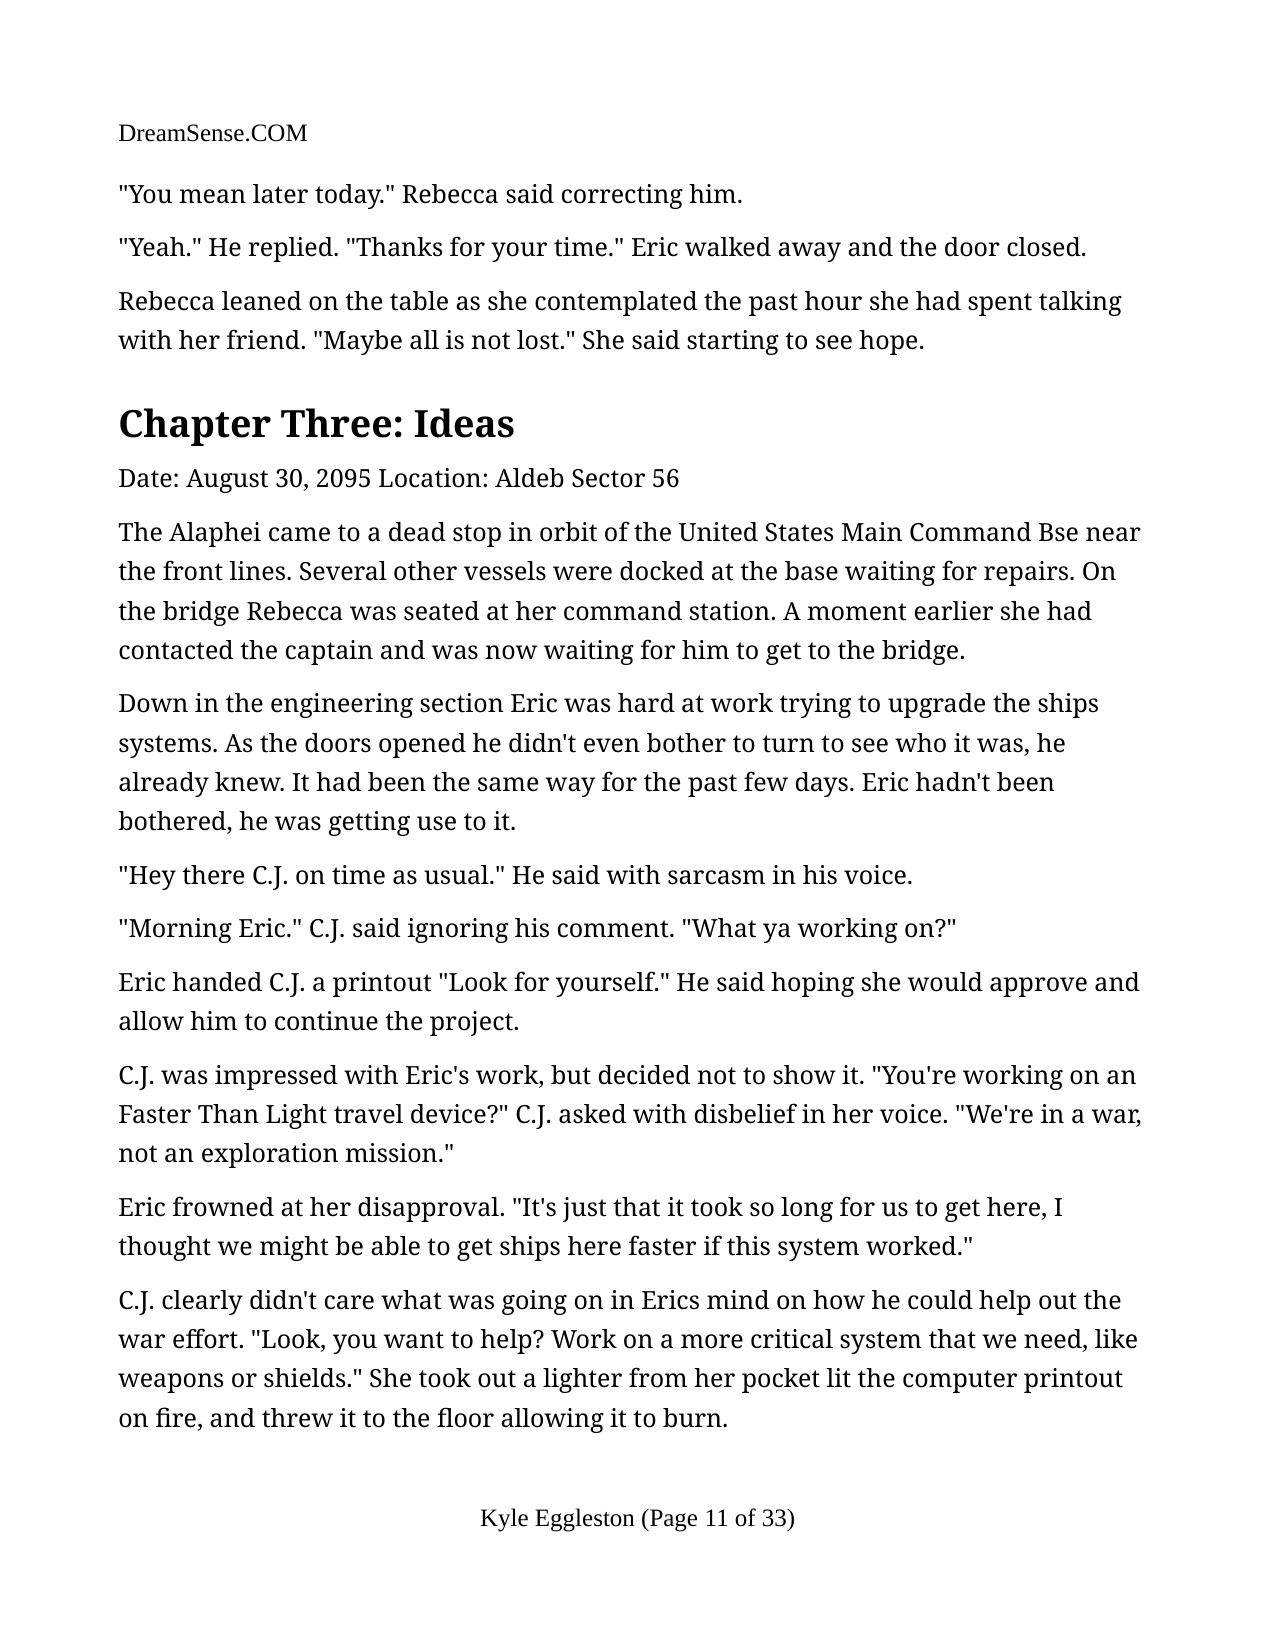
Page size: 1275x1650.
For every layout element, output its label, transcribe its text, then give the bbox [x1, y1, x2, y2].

text Eric frowned at her disapproval. "It's just that it took so long for us to get here, I thought we might be able to get ships here faster if this system worked." [118, 1190, 1157, 1263]
text Down in the engineering section Eric was hard at work trying to upgrade the ships systems. As the doors opened he didn't even bother to turn to see who it was, he already knew. It had been the same way for the past few days. Eric hadn't been bothered, he was getting use to it. [118, 686, 1157, 838]
text "Yeah." He replied. "Thanks for your time." Eric walked away and the door closed. [118, 230, 1157, 264]
text "You mean later today." Rebecca said correcting him. [118, 176, 1157, 210]
text The Alaphei came to a dead stop in orbit of the United States Main Command Bse near the front lines. Several other vessels were docked at the base waiting for repairs. On the bridge Rebecca was seated at her command station. A moment earlier she had contacted the captain and was now waiting for him to get to the bridge. [118, 515, 1157, 666]
text "Morning Eric." C.J. said ignoring his comment. "What ya working on?" [118, 911, 1157, 945]
text C.J. was impressed with Eric's work, but decided not to show it. "You're working on an Faster Than Light travel device?" C.J. asked with disbelief in her voice. "We're in a war, not an exploration mission." [118, 1058, 1157, 1170]
subtitle Chapter Three: Ideas [118, 398, 1157, 449]
text "Hey there C.J. on time as usual." He said with sarcasm in his voice. [118, 857, 1157, 891]
text Eric handed C.J. a printout "Look for yourself." He said hoping she would approve and allow him to continue the project. [118, 965, 1157, 1038]
text Date: August 30, 2095 Location: Aldeb Sector 56 [118, 461, 1157, 495]
text Rebecca leaned on the table as she contemplated the past hour she had spent talking with her friend. "Maybe all is not lost." She said starting to see hope. [118, 284, 1157, 357]
text C.J. clearly didn't care what was going on in Erics mind on how he could help out the war effort. "Look, you want to help? Work on a more critical system that we need, like weapons or shields." She took out a lighter from her pocket lit the computer printout on fire, and threw it to the floor allowing it to burn. [118, 1283, 1157, 1434]
